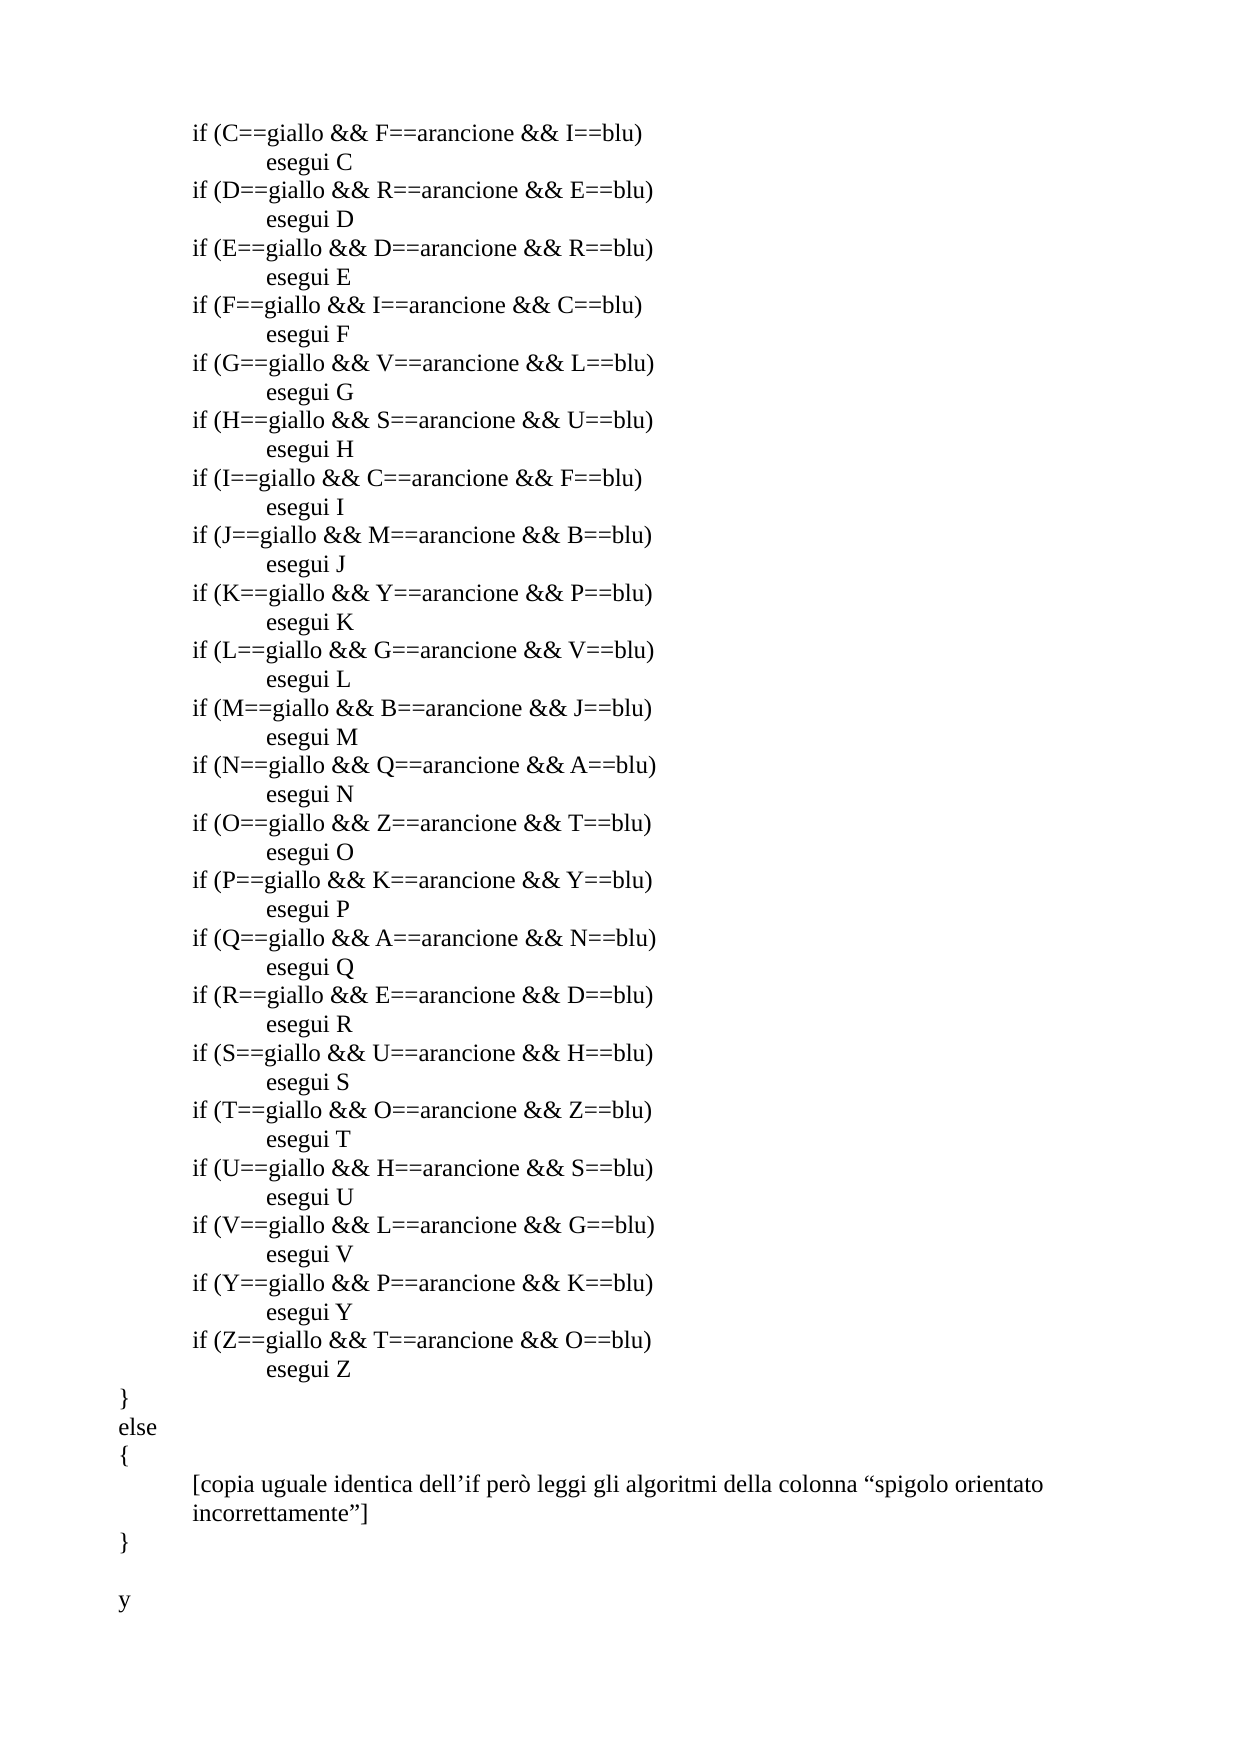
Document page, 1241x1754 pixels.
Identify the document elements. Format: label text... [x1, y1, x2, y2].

text esegui Y [118, 1297, 1122, 1326]
text } [118, 1527, 1122, 1556]
text esegui N [118, 779, 1122, 808]
text if (V==giallo && L==arancione && G==blu) [118, 1211, 1122, 1239]
text if (T==giallo && O==arancione && Z==blu) [118, 1096, 1122, 1124]
text esegui Q [118, 952, 1122, 981]
text y [118, 1584, 1122, 1613]
text if (H==giallo && S==arancione && U==blu) [118, 406, 1122, 434]
text if (Q==giallo && A==arancione && N==blu) [118, 923, 1122, 952]
text esegui J [118, 549, 1122, 578]
text if (S==giallo && U==arancione && H==blu) [118, 1038, 1122, 1067]
text if (N==giallo && Q==arancione && A==blu) [118, 751, 1122, 779]
text if (E==giallo && D==arancione && R==blu) [118, 233, 1122, 262]
text if (C==giallo && F==arancione && I==blu) [118, 118, 1122, 147]
text if (F==giallo && I==arancione && C==blu) [118, 291, 1122, 319]
text else [118, 1412, 1122, 1441]
text if (G==giallo && V==arancione && L==blu) [118, 348, 1122, 377]
text esegui P [118, 894, 1122, 923]
text if (P==giallo && K==arancione && Y==blu) [118, 866, 1122, 894]
text esegui M [118, 722, 1122, 751]
text esegui E [118, 262, 1122, 291]
text if (Z==giallo && T==arancione && O==blu) [118, 1326, 1122, 1354]
text if (I==giallo && C==arancione && F==blu) [118, 463, 1122, 492]
text if (O==giallo && Z==arancione && T==blu) [118, 808, 1122, 837]
text { [118, 1441, 1122, 1469]
text esegui V [118, 1239, 1122, 1268]
text esegui D [118, 204, 1122, 233]
text esegui R [118, 1009, 1122, 1038]
text esegui S [118, 1067, 1122, 1096]
text [copia uguale identica dell’if però leggi gli algoritmi della colonna “spigolo orientato incorrettamente”] [118, 1469, 1122, 1527]
text if (R==giallo && E==arancione && D==blu) [118, 981, 1122, 1009]
text esegui F [118, 319, 1122, 348]
text esegui H [118, 434, 1122, 463]
text esegui U [118, 1182, 1122, 1211]
text } [118, 1383, 1122, 1412]
text esegui I [118, 492, 1122, 521]
text if (L==giallo && G==arancione && V==blu) [118, 636, 1122, 664]
text if (U==giallo && H==arancione && S==blu) [118, 1153, 1122, 1182]
text if (Y==giallo && P==arancione && K==blu) [118, 1268, 1122, 1297]
text esegui K [118, 607, 1122, 636]
text esegui O [118, 837, 1122, 866]
text esegui T [118, 1124, 1122, 1153]
text if (J==giallo && M==arancione && B==blu) [118, 521, 1122, 549]
text if (D==giallo && R==arancione && E==blu) [118, 176, 1122, 204]
text if (K==giallo && Y==arancione && P==blu) [118, 578, 1122, 607]
text esegui L [118, 664, 1122, 693]
text esegui G [118, 377, 1122, 406]
text esegui C [118, 147, 1122, 176]
text esegui Z [118, 1354, 1122, 1383]
text if (M==giallo && B==arancione && J==blu) [118, 693, 1122, 722]
